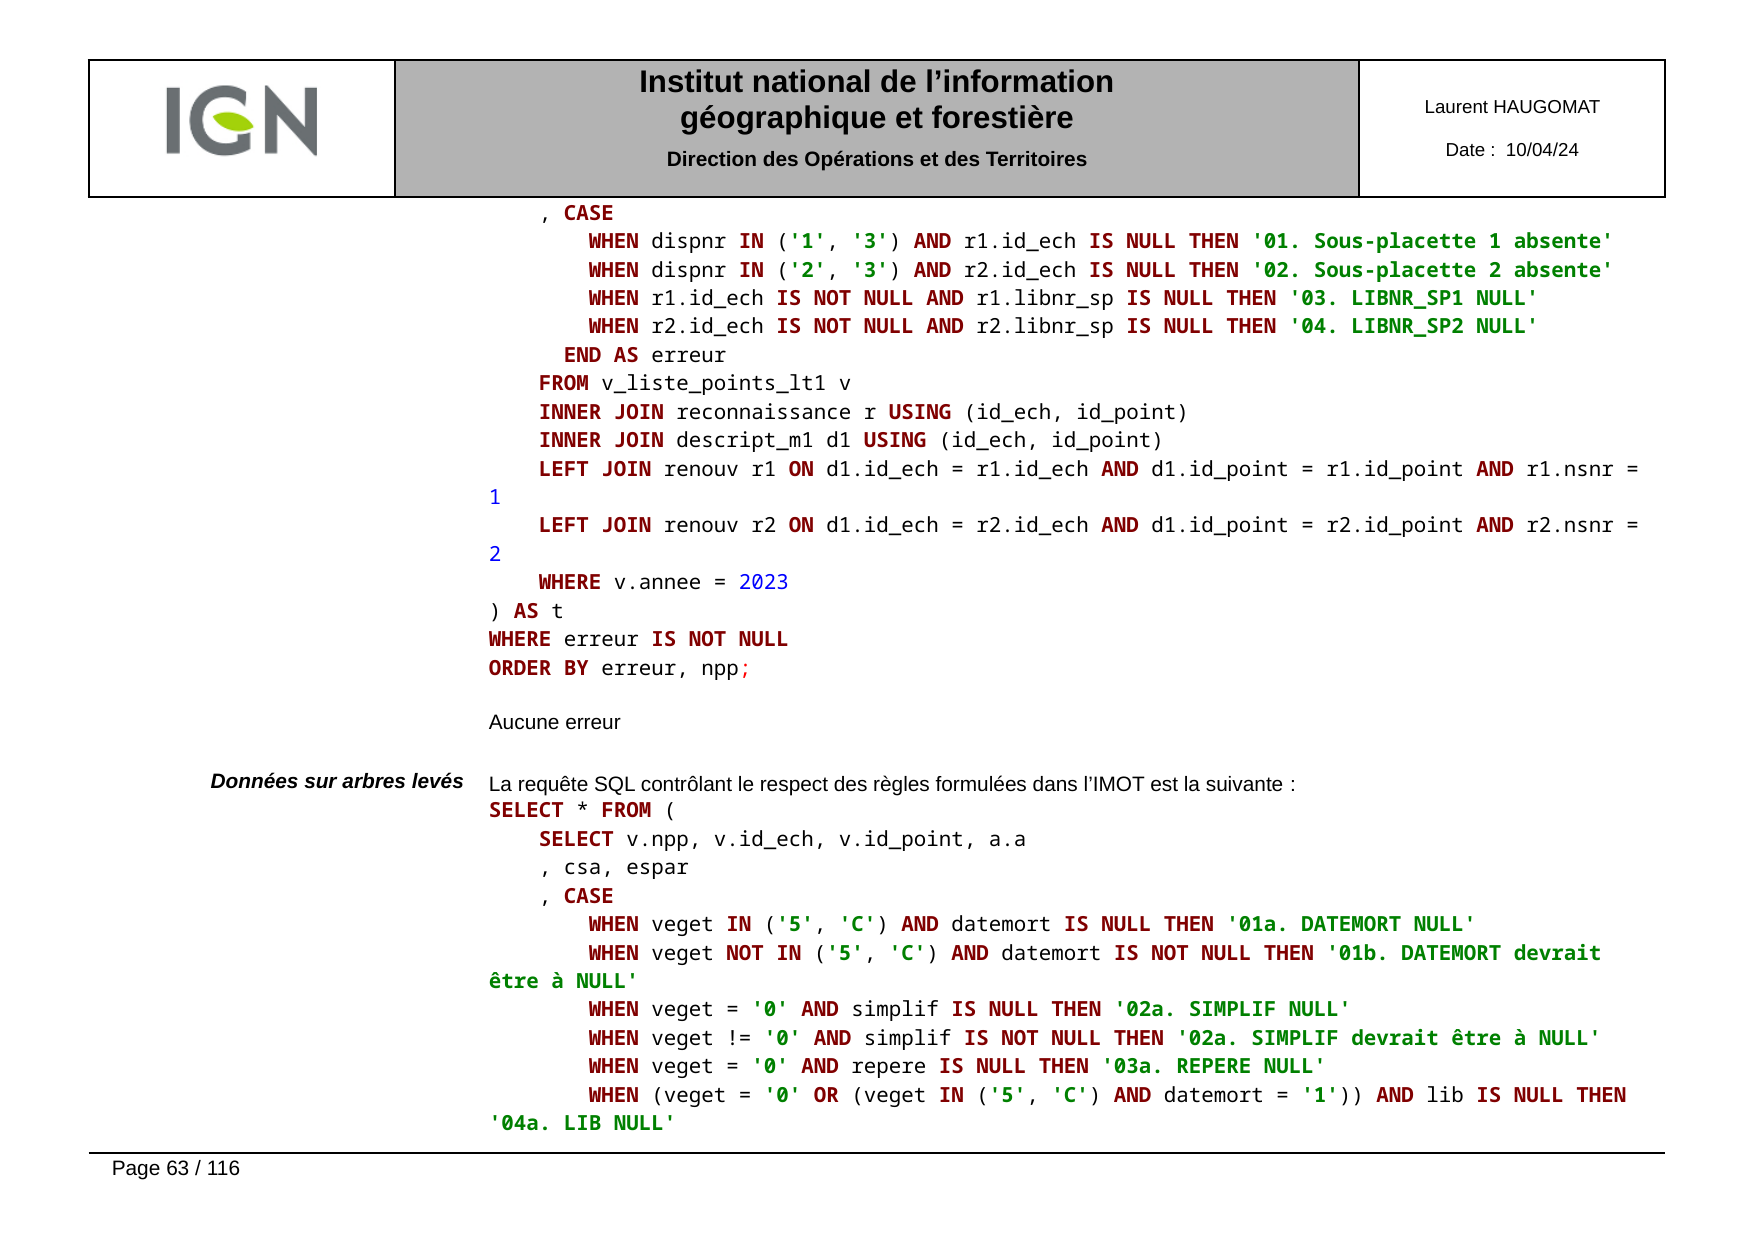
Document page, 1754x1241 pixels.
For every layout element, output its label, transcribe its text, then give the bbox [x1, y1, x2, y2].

table_cell La requête SQL contrôlant le respect des règles formulées dans l’IMOT est la suivante : SELECT * FROM ( SELECT v.npp, v.id_ech, v.id_point, a.a , csa, espar , CASE WHEN veget IN ('5', 'C') AND datemort IS NULL THEN '01a. DATEMORT NULL' WHEN veget NOT IN ('5', 'C') AND datemort IS NOT NULL THEN '01b. DATEMORT devrait être à NULL' WHEN veget = '0' AND simplif IS NULL THEN '02a. SIMPLIF NULL' WHEN veget != '0' AND simplif IS NOT NULL THEN '02a. SIMPLIF devrait être à NULL' WHEN veget = '0' AND repere IS NULL THEN '03a. REPERE NULL' WHEN (veget = '0' OR (veget IN ('5', 'C') AND datemort = '1')) AND lib IS NULL THEN '04a. LIB NULL' [483, 768, 1665, 1143]
picture [141, 62, 343, 180]
table_cell [89, 198, 483, 768]
table_cell , CASE WHEN dispnr IN ('1', '3') AND r1.id_ech IS NULL THEN '01. Sous-placette 1 absente' WHEN dispnr IN ('2', '3') AND r2.id_ech IS NULL THEN '02. Sous-placette 2 absente' WHEN r1.id_ech IS NOT NULL AND r1.libnr_sp IS NULL THEN '03. LIBNR_SP1 NULL' WHEN r2.id_ech IS NOT NULL AND r2.libnr_sp IS NULL THEN '04. LIBNR_SP2 NULL' END AS erreur FROM v_liste_points_lt1 v INNER JOIN reconnaissance r USING (id_ech, id_point) INNER JOIN descript_m1 d1 USING (id_ech, id_point) LEFT JOIN renouv r1 ON d1.id_ech = r1.id_ech AND d1.id_point = r1.id_point AND r1.nsnr = 1 LEFT JOIN renouv r2 ON d1.id_ech = r2.id_ech AND d1.id_point = r2.id_point AND r2.nsnr = 2 WHERE v.annee = 2023 ) AS t WHERE erreur IS NOT NULL ORDER BY erreur, npp; Aucune erreur [483, 198, 1665, 768]
table_cell Données sur arbres levés [89, 768, 483, 1143]
